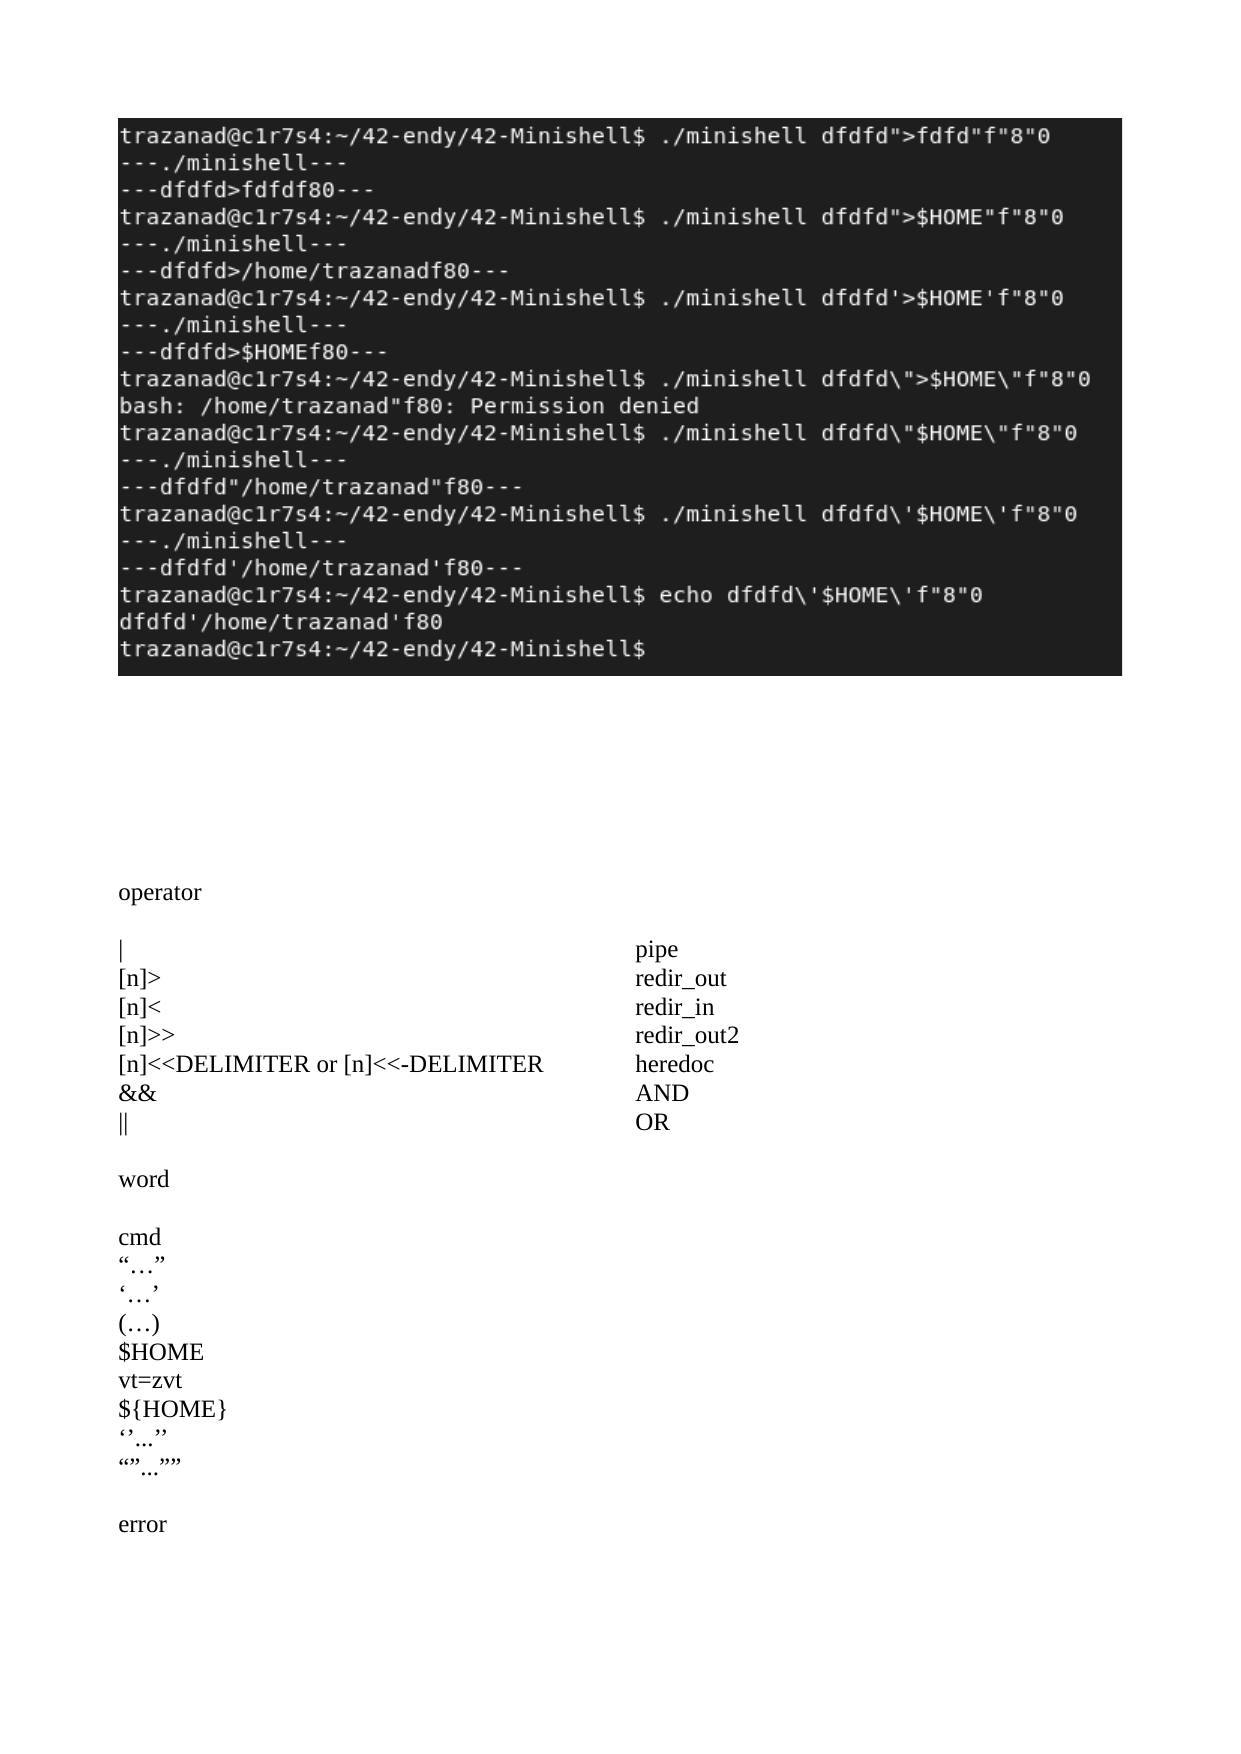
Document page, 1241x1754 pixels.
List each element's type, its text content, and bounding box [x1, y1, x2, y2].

text | pipe [118, 934, 1122, 963]
text error [118, 1509, 1122, 1538]
text (…) [118, 1308, 1122, 1337]
text $HOME [118, 1337, 1122, 1366]
text “…” [118, 1251, 1122, 1279]
text [n]< redir_in [118, 992, 1122, 1021]
text [n]> redir_out [118, 963, 1122, 992]
text ‘’...’’ [118, 1423, 1122, 1452]
text vt=zvt [118, 1366, 1122, 1394]
text || OR [118, 1107, 1122, 1136]
picture [118, 118, 1123, 676]
text ‘…’ [118, 1279, 1122, 1308]
text ${HOME} [118, 1394, 1122, 1423]
text cmd [118, 1222, 1122, 1251]
text word [118, 1164, 1122, 1193]
text [n]>> redir_out2 [118, 1021, 1122, 1049]
text [n]<<DELIMITER or [n]<<-DELIMITER heredoc [118, 1049, 1122, 1078]
text && AND [118, 1078, 1122, 1107]
text operator [118, 877, 1122, 906]
text “”...”” [118, 1452, 1122, 1481]
